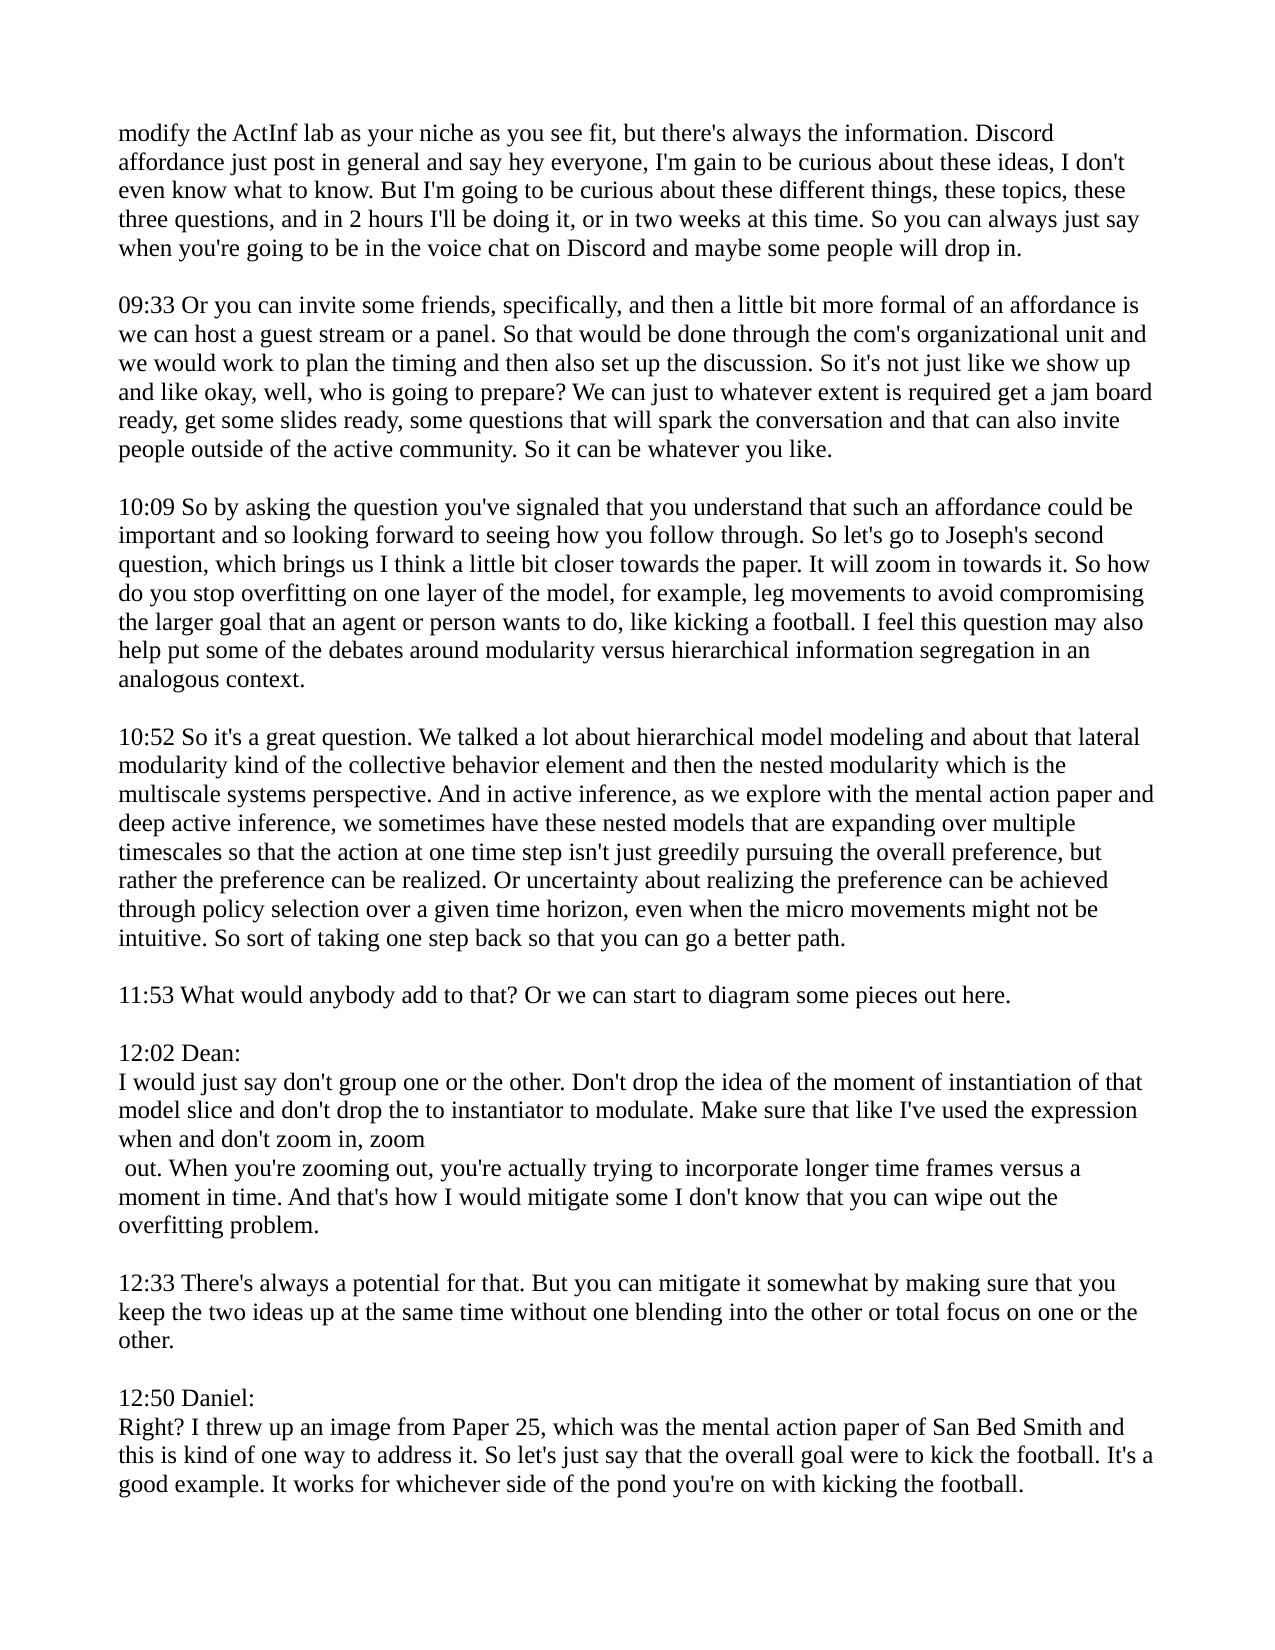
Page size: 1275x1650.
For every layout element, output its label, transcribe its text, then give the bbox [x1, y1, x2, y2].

text modify the ActInf lab as your niche as you see fit, but there's always the information. Discord affordance just post in general and say hey everyone, I'm gain to be curious about these ideas, I don't even know what to know. But I'm going to be curious about these different things, these topics, these three questions, and in 2 hours I'll be doing it, or in two weeks at this time. So you can always just say when you're going to be in the voice chat on Discord and maybe some people will drop in. 09:33 Or you can invite some friends, specifically, and then a little bit more formal of an affordance is we can host a guest stream or a panel. So that would be done through the com's organizational unit and we would work to plan the timing and then also set up the discussion. So it's not just like we show up and like okay, well, who is going to prepare? We can just to whatever extent is required get a jam board ready, get some slides ready, some questions that will spark the conversation and that can also invite people outside of the active community. So it can be whatever you like. 10:09 So by asking the question you've signaled that you understand that such an affordance could be important and so looking forward to seeing how you follow through. So let's go to Joseph's second question, which brings us I think a little bit closer towards the paper. It will zoom in towards it. So how do you stop overfitting on one layer of the model, for example, leg movements to avoid compromising the larger goal that an agent or person wants to do, like kicking a football. I feel this question may also help put some of the debates around modularity versus hierarchical information segregation in an analogous context. 10:52 So it's a great question. We talked a lot about hierarchical model modeling and about that lateral modularity kind of the collective behavior element and then the nested modularity which is the multiscale systems perspective. And in active inference, as we explore with the mental action paper and deep active inference, we sometimes have these nested models that are expanding over multiple timescales so that the action at one time step isn't just greedily pursuing the overall preference, but rather the preference can be realized. Or uncertainty about realizing the preference can be achieved through policy selection over a given time horizon, even when the micro movements might not be intuitive. So sort of taking one step back so that you can go a better path. 11:53 What would anybody add to that? Or we can start to diagram some pieces out here. 12:02 Dean: I would just say don't group one or the other. Don't drop the idea of the moment of instantiation of that model slice and don't drop the to instantiator to modulate. Make sure that like I've used the expression when and don't zoom in, zoom [118, 118, 1157, 1153]
text out. When you're zooming out, you're actually trying to incorporate longer time frames versus a moment in time. And that's how I would mitigate some I don't know that you can wipe out the overfitting problem. 12:33 There's always a potential for that. But you can mitigate it somewhat by making sure that you keep the two ideas up at the same time without one blending into the other or total focus on one or the other. 12:50 Daniel: Right? I threw up an image from Paper 25, which was the mental action paper of San Bed Smith and this is kind of one way to address it. So let's just say that the overall goal were to kick the football. It's a good example. It works for whichever side of the pond you're on with kicking the football. [118, 1153, 1157, 1527]
